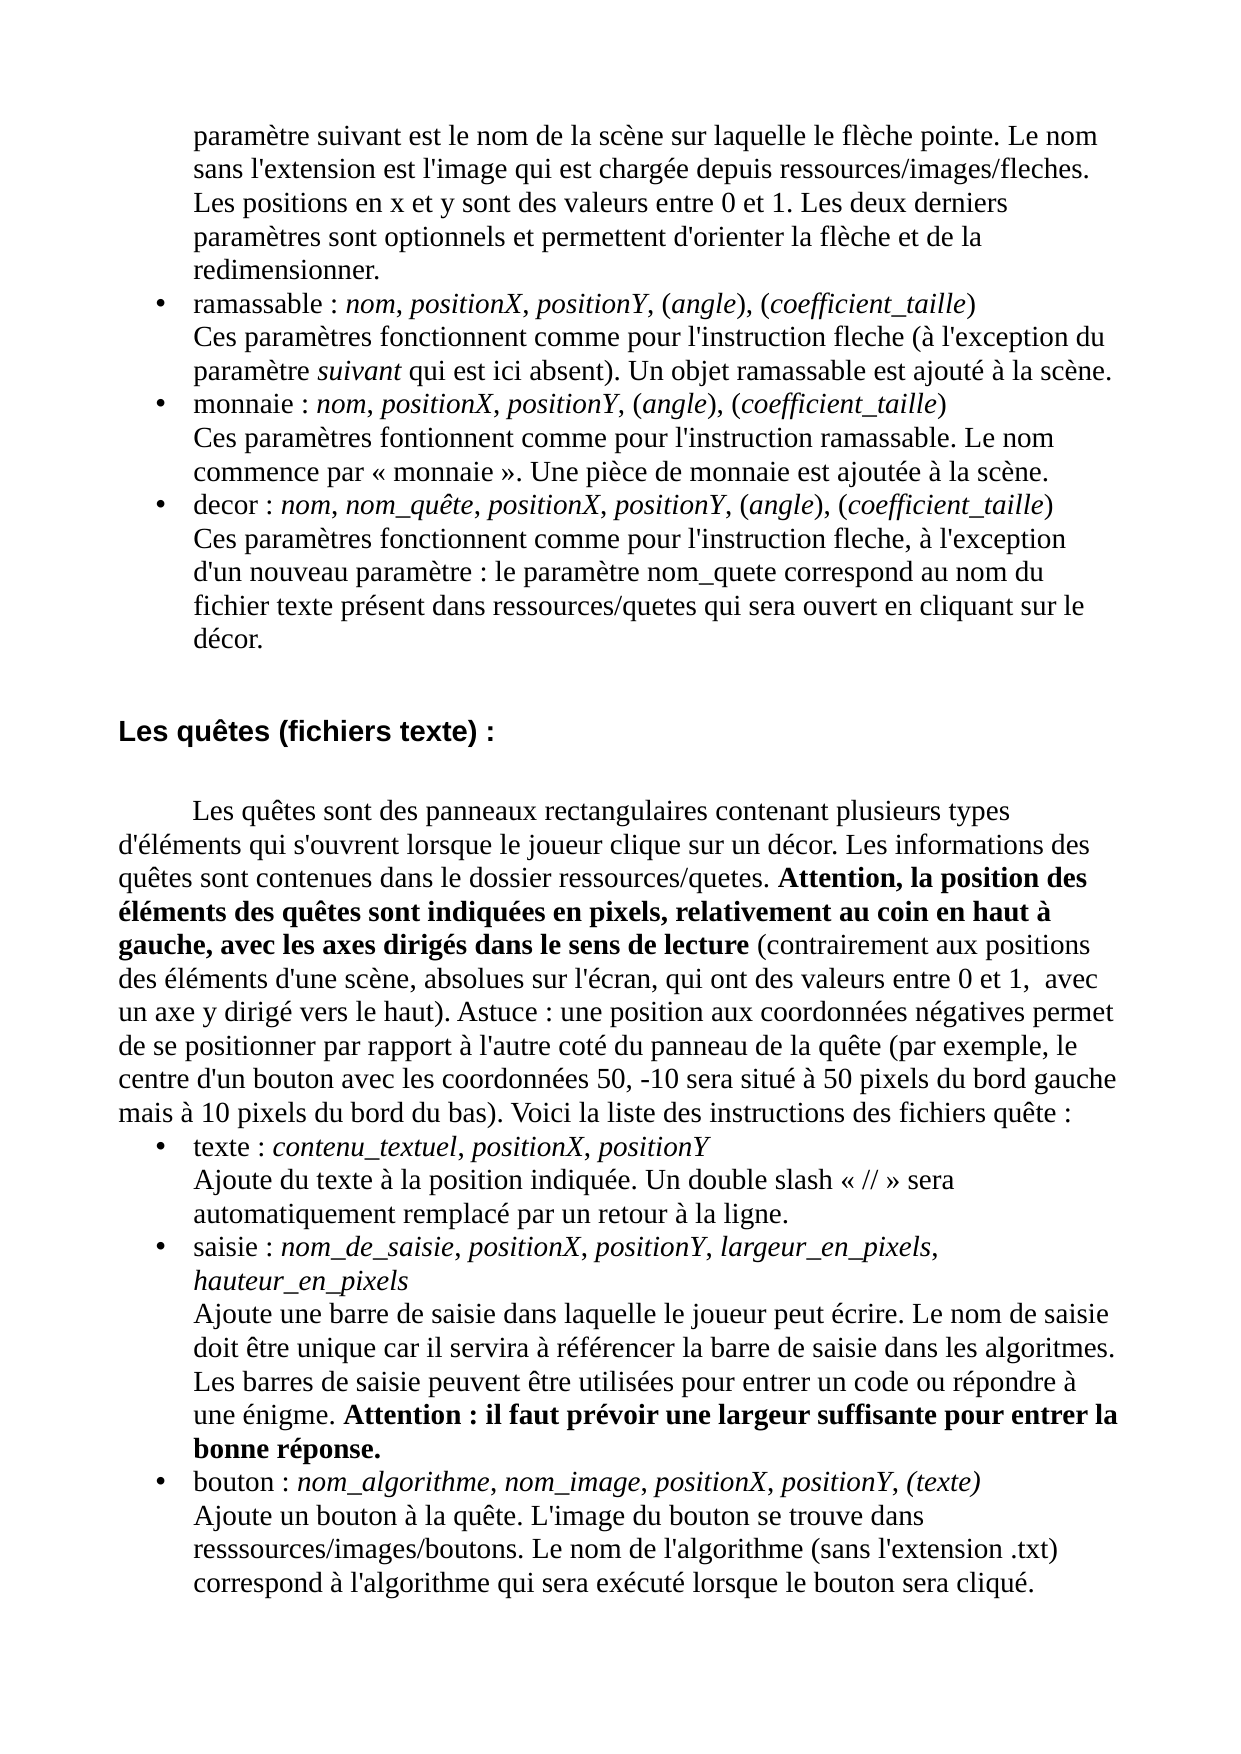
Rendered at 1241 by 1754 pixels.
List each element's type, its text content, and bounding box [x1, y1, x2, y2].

list saisie : nom_de_saisie, positionX, positionY, largeur_en_pixels, hauteur_en_pixels Ajoute une barre de saisie dans laquelle le joueur peut écrire. Le nom de saisie doit être unique car il servira à référencer la barre de saisie dans les algoritmes. Les barres de saisie peuvent être utilisées pour entrer un code ou répondre à une énigme. Attention : il faut prévoir une largeur suffisante pour entrer la bonne réponse. [156, 1229, 1122, 1464]
list ramassable : nom, positionX, positionY, (angle), (coefficient_taille) Ces paramètres fonctionnent comme pour l'instruction fleche (à l'exception du paramètre suivant qui est ici absent). Un objet ramassable est ajouté à la scène. [156, 286, 1122, 387]
text Les quêtes sont des panneaux rectangulaires contenant plusieurs types d'éléments qui s'ouvrent lorsque le joueur clique sur un décor. Les informations des quêtes sont contenues dans le dossier ressources/quetes. Attention, la position des éléments des quêtes sont indiquées en pixels, relativement au coin en haut à gauche, avec les axes dirigés dans le sens de lecture (contrairement aux positions des éléments d'une scène, absolues sur l'écran, qui ont des valeurs entre 0 et 1, avec un axe y dirigé vers le haut). Astuce : une position aux coordonnées négatives permet de se positionner par rapport à l'autre coté du panneau de la quête (par exemple, le centre d'un bouton avec les coordonnées 50, -10 sera situé à 50 pixels du bord gauche mais à 10 pixels du bord du bas). Voici la liste des instructions des fichiers quête : [118, 793, 1122, 1129]
list paramètre suivant est le nom de la scène sur laquelle le flèche pointe. Le nom sans l'extension est l'image qui est chargée depuis ressources/images/fleches. Les positions en x et y sont des valeurs entre 0 et 1. Les deux derniers paramètres sont optionnels et permettent d'orienter la flèche et de la redimensionner. [156, 118, 1122, 286]
list texte : contenu_textuel, positionX, positionY Ajoute du texte à la position indiquée. Un double slash « // » sera automatiquement remplacé par un retour à la ligne. [156, 1129, 1122, 1229]
subtitle Les quêtes (fichiers texte) : [118, 714, 1122, 747]
list bouton : nom_algorithme, nom_image, positionX, positionY, (texte) Ajoute un bouton à la quête. L'image du bouton se trouve dans resssources/images/boutons. Le nom de l'algorithme (sans l'extension .txt) correspond à l'algorithme qui sera exécuté lorsque le bouton sera cliqué. [156, 1464, 1122, 1598]
list monnaie : nom, positionX, positionY, (angle), (coefficient_taille) Ces paramètres fontionnent comme pour l'instruction ramassable. Le nom commence par « monnaie ». Une pièce de monnaie est ajoutée à la scène. [156, 387, 1122, 487]
list decor : nom, nom_quête, positionX, positionY, (angle), (coefficient_taille) Ces paramètres fonctionnent comme pour l'instruction fleche, à l'exception d'un nouveau paramètre : le paramètre nom_quete correspond au nom du fichier texte présent dans ressources/quetes qui sera ouvert en cliquant sur le décor. [156, 487, 1122, 655]
